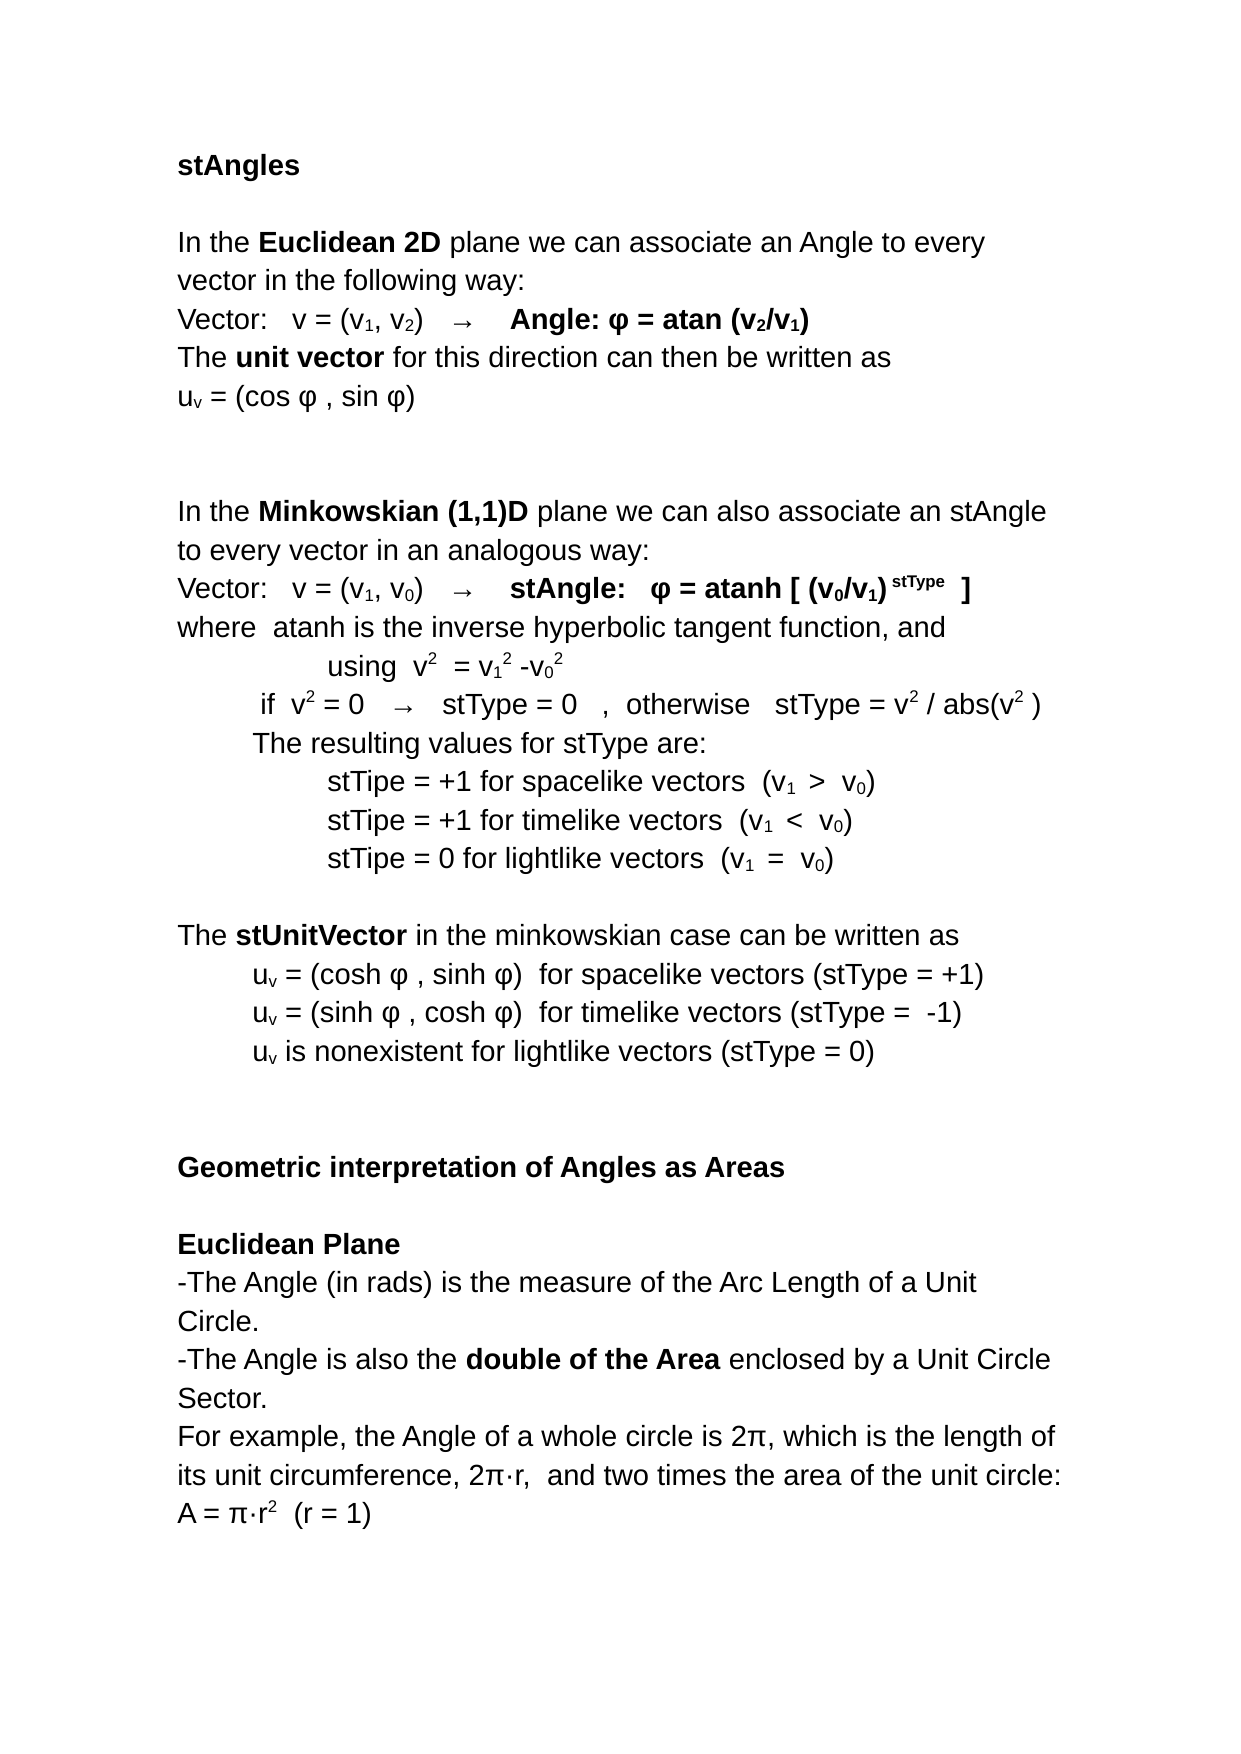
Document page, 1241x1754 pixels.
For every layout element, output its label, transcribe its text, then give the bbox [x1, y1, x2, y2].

text stTipe = +1 for spacelike vectors (v1 > v0) [327, 764, 1063, 798]
text The stUnitVector in the minkowskian case can be written as [177, 918, 1063, 952]
text -The Angle is also the double of the Area enclosed by a Unit Circle Sector. [177, 1342, 1063, 1414]
text In the Euclidean 2D plane we can associate an Angle to every vector in the following way: [177, 225, 1063, 297]
text uv = (sinh φ , cosh φ) for timelike vectors (stType = -1) [252, 996, 1063, 1029]
text In the Minkowskian (1,1)D plane we can also associate an stAngle to every vector in an analogous way: [177, 494, 1063, 567]
text -The Angle (in rads) is the measure of the Arc Length of a Unit Circle. [177, 1265, 1063, 1337]
text stTipe = +1 for timelike vectors (v1 < v0) [327, 803, 1063, 836]
text The resulting values for stType are: [252, 726, 1063, 759]
text using v2 = v12 -v02 [327, 649, 1063, 682]
text uv = (cos φ , sin φ) [177, 379, 1063, 412]
text Euclidean Plane [177, 1227, 1063, 1260]
text Geometric interpretation of Angles as Areas [177, 1150, 1063, 1183]
text if v2 = 0 → stType = 0 , otherwise stType = v2 / abs(v2 ) [252, 687, 1063, 721]
text uv is nonexistent for lightlike vectors (stType = 0) [252, 1034, 1063, 1068]
text stTipe = 0 for lightlike vectors (v1 = v0) [327, 841, 1063, 875]
text Vector: v = (v1, v2) → Angle: φ = atan (v2/v1) [177, 302, 1063, 335]
text stAngles [177, 148, 1063, 181]
text Vector: v = (v1, v0) → stAngle: φ = atanh [ (v0/v1) stType ] [177, 572, 1063, 605]
text For example, the Angle of a whole circle is 2π, which is the length of its unit circumference, 2π·r, and two times the area of the unit circle: A = π·r2 (r = 1) [177, 1419, 1063, 1530]
text The unit vector for this direction can then be written as [177, 340, 1063, 374]
text where atanh is the inverse hyperbolic tangent function, and [177, 610, 1063, 644]
text uv = (cosh φ , sinh φ) for spacelike vectors (stType = +1) [252, 957, 1063, 991]
